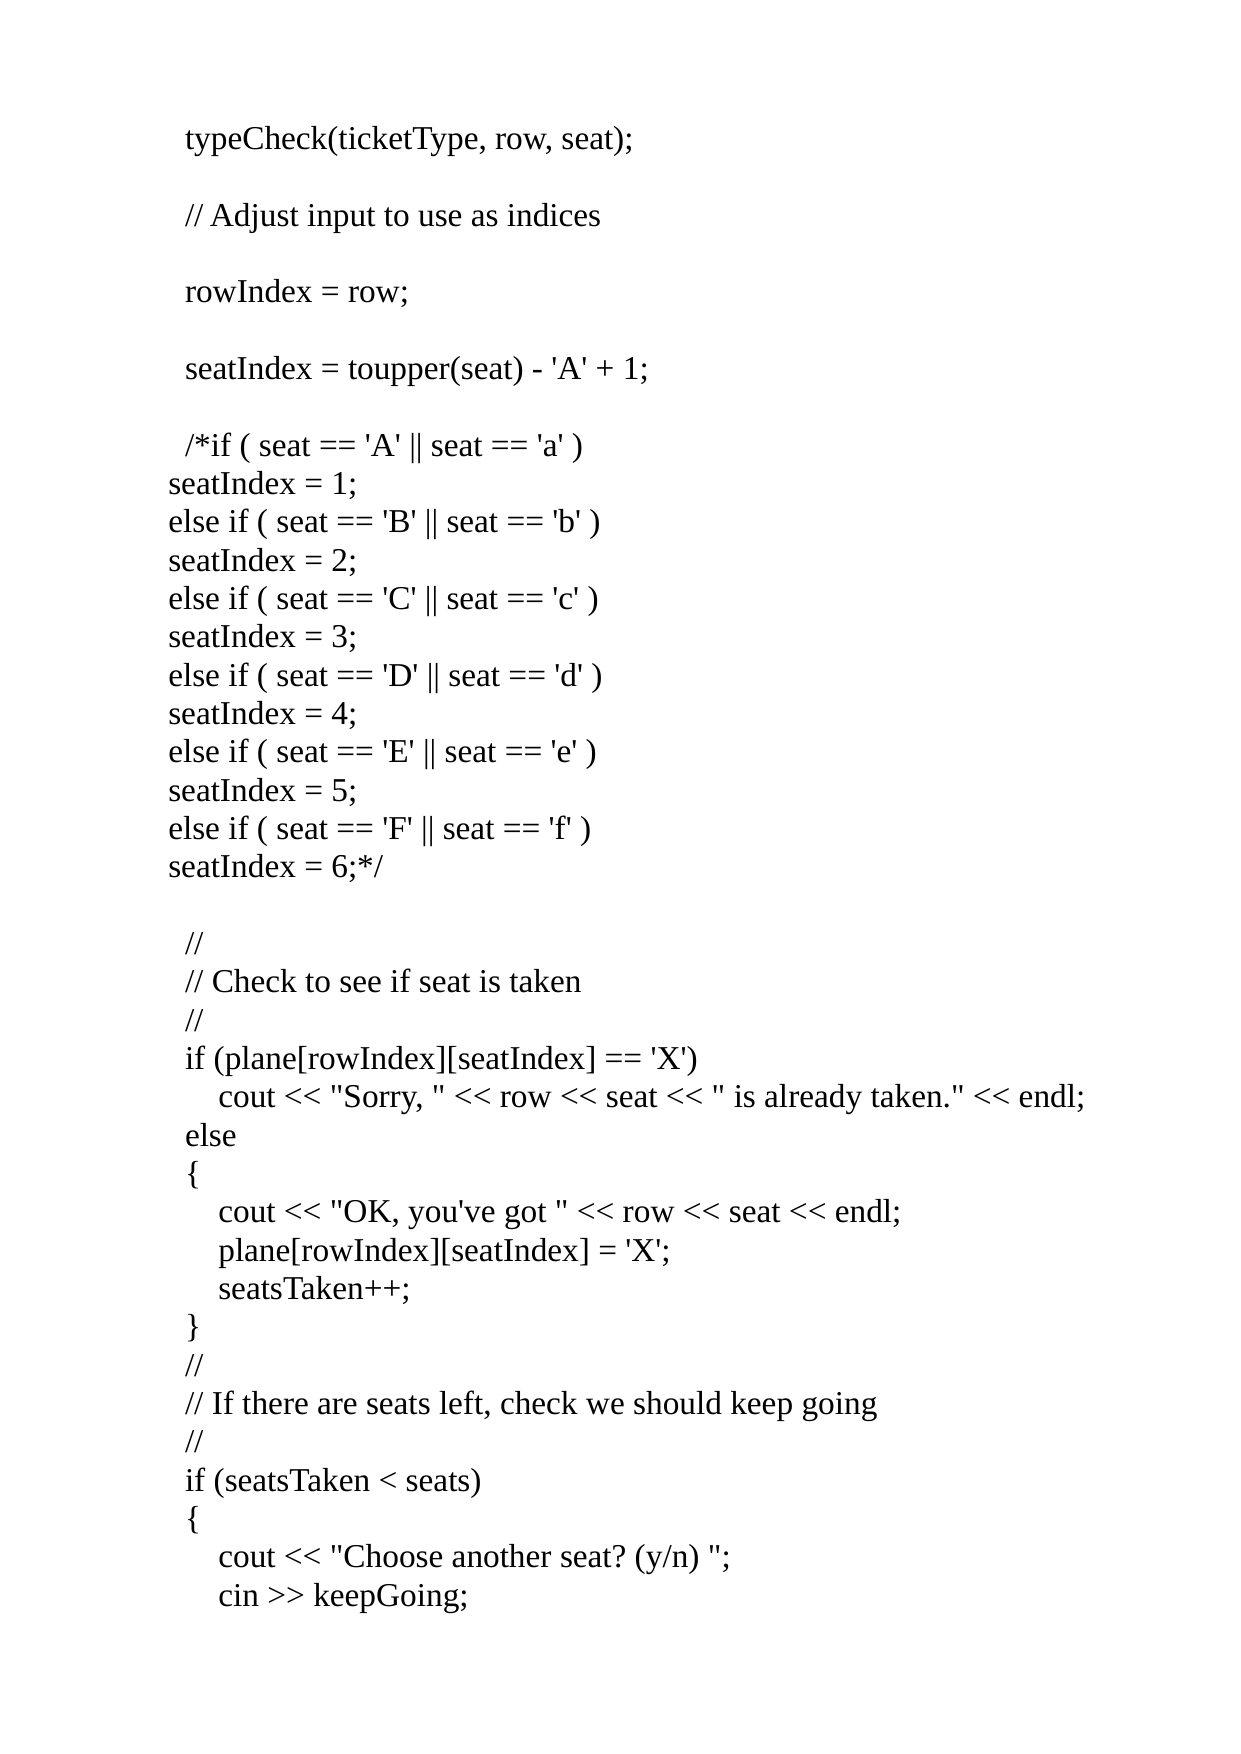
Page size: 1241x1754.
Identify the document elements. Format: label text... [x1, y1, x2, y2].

text { [118, 1498, 1122, 1536]
text else [118, 1115, 1122, 1153]
text // [118, 1421, 1122, 1460]
text { [118, 1153, 1122, 1191]
text // [118, 1345, 1122, 1383]
text /*if ( seat == 'A' || seat == 'a' ) [118, 425, 1122, 463]
text seatIndex = 2; [118, 540, 1122, 578]
text else if ( seat == 'F' || seat == 'f' ) [118, 808, 1122, 846]
text } [118, 1306, 1122, 1345]
text seatIndex = 5; [118, 770, 1122, 808]
text else if ( seat == 'C' || seat == 'c' ) [118, 578, 1122, 616]
text cout << "OK, you've got " << row << seat << endl; [118, 1191, 1122, 1230]
text // If there are seats left, check we should keep going [118, 1383, 1122, 1421]
text // Check to see if seat is taken [118, 961, 1122, 1000]
text else if ( seat == 'E' || seat == 'e' ) [118, 731, 1122, 770]
text seatIndex = 4; [118, 693, 1122, 731]
text seatIndex = toupper(seat) - 'A' + 1; [118, 348, 1122, 386]
text seatsTaken++; [118, 1268, 1122, 1306]
text // [118, 923, 1122, 961]
text rowIndex = row; [118, 271, 1122, 310]
text seatIndex = 6;*/ [118, 846, 1122, 885]
text cin >> keepGoing; [118, 1575, 1122, 1613]
text else if ( seat == 'B' || seat == 'b' ) [118, 501, 1122, 540]
text seatIndex = 1; [118, 463, 1122, 501]
text cout << "Sorry, " << row << seat << " is already taken." << endl; [118, 1076, 1122, 1115]
text plane[rowIndex][seatIndex] = 'X'; [118, 1230, 1122, 1268]
text else if ( seat == 'D' || seat == 'd' ) [118, 655, 1122, 693]
text cout << "Choose another seat? (y/n) "; [118, 1536, 1122, 1575]
text // [118, 1000, 1122, 1038]
text if (seatsTaken < seats) [118, 1460, 1122, 1498]
text typeCheck(ticketType, row, seat); [118, 118, 1122, 156]
text seatIndex = 3; [118, 616, 1122, 655]
text if (plane[rowIndex][seatIndex] == 'X') [118, 1038, 1122, 1076]
text // Adjust input to use as indices [118, 195, 1122, 233]
